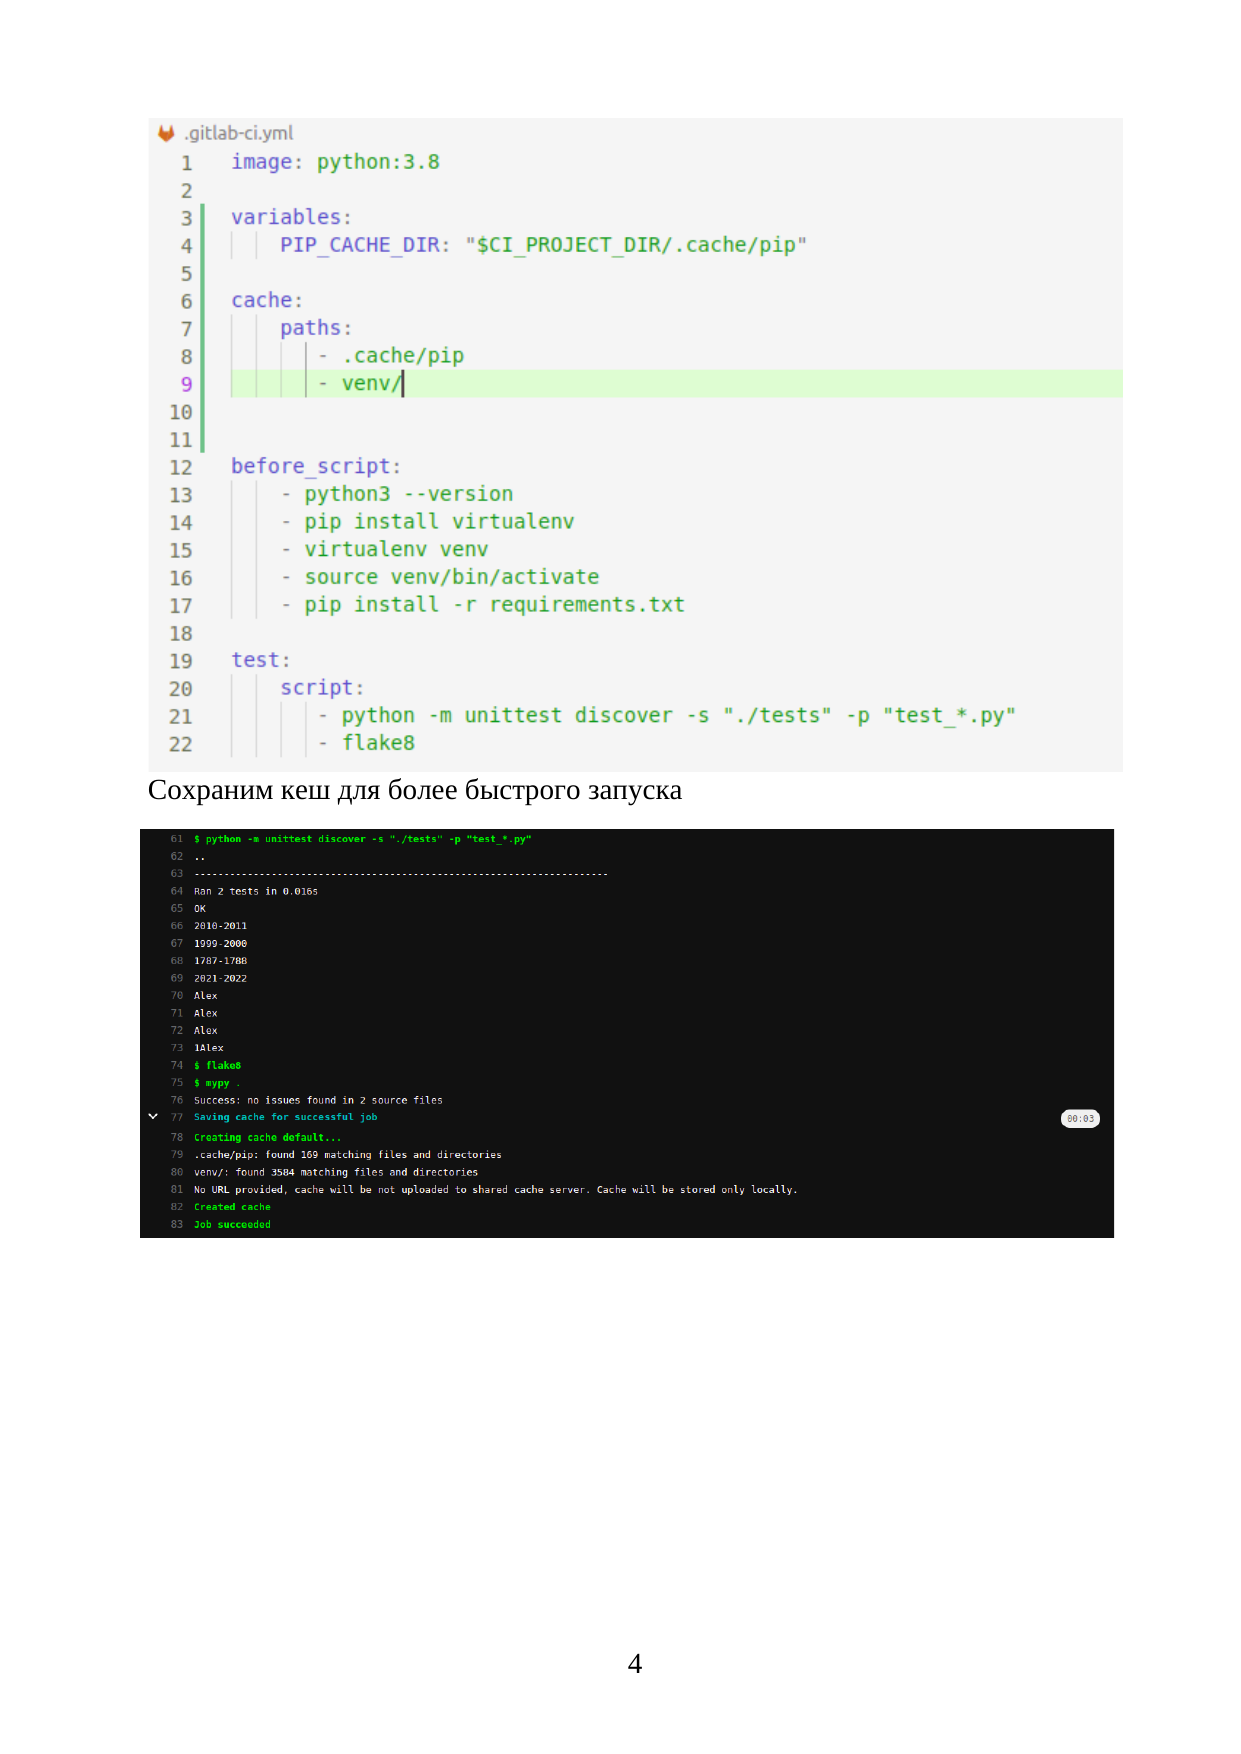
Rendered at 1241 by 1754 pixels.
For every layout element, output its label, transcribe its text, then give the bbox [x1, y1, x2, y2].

text Сохраним кеш для более быстрого запуска [148, 772, 1122, 806]
picture [148, 118, 1123, 772]
picture [136, 829, 1115, 1238]
